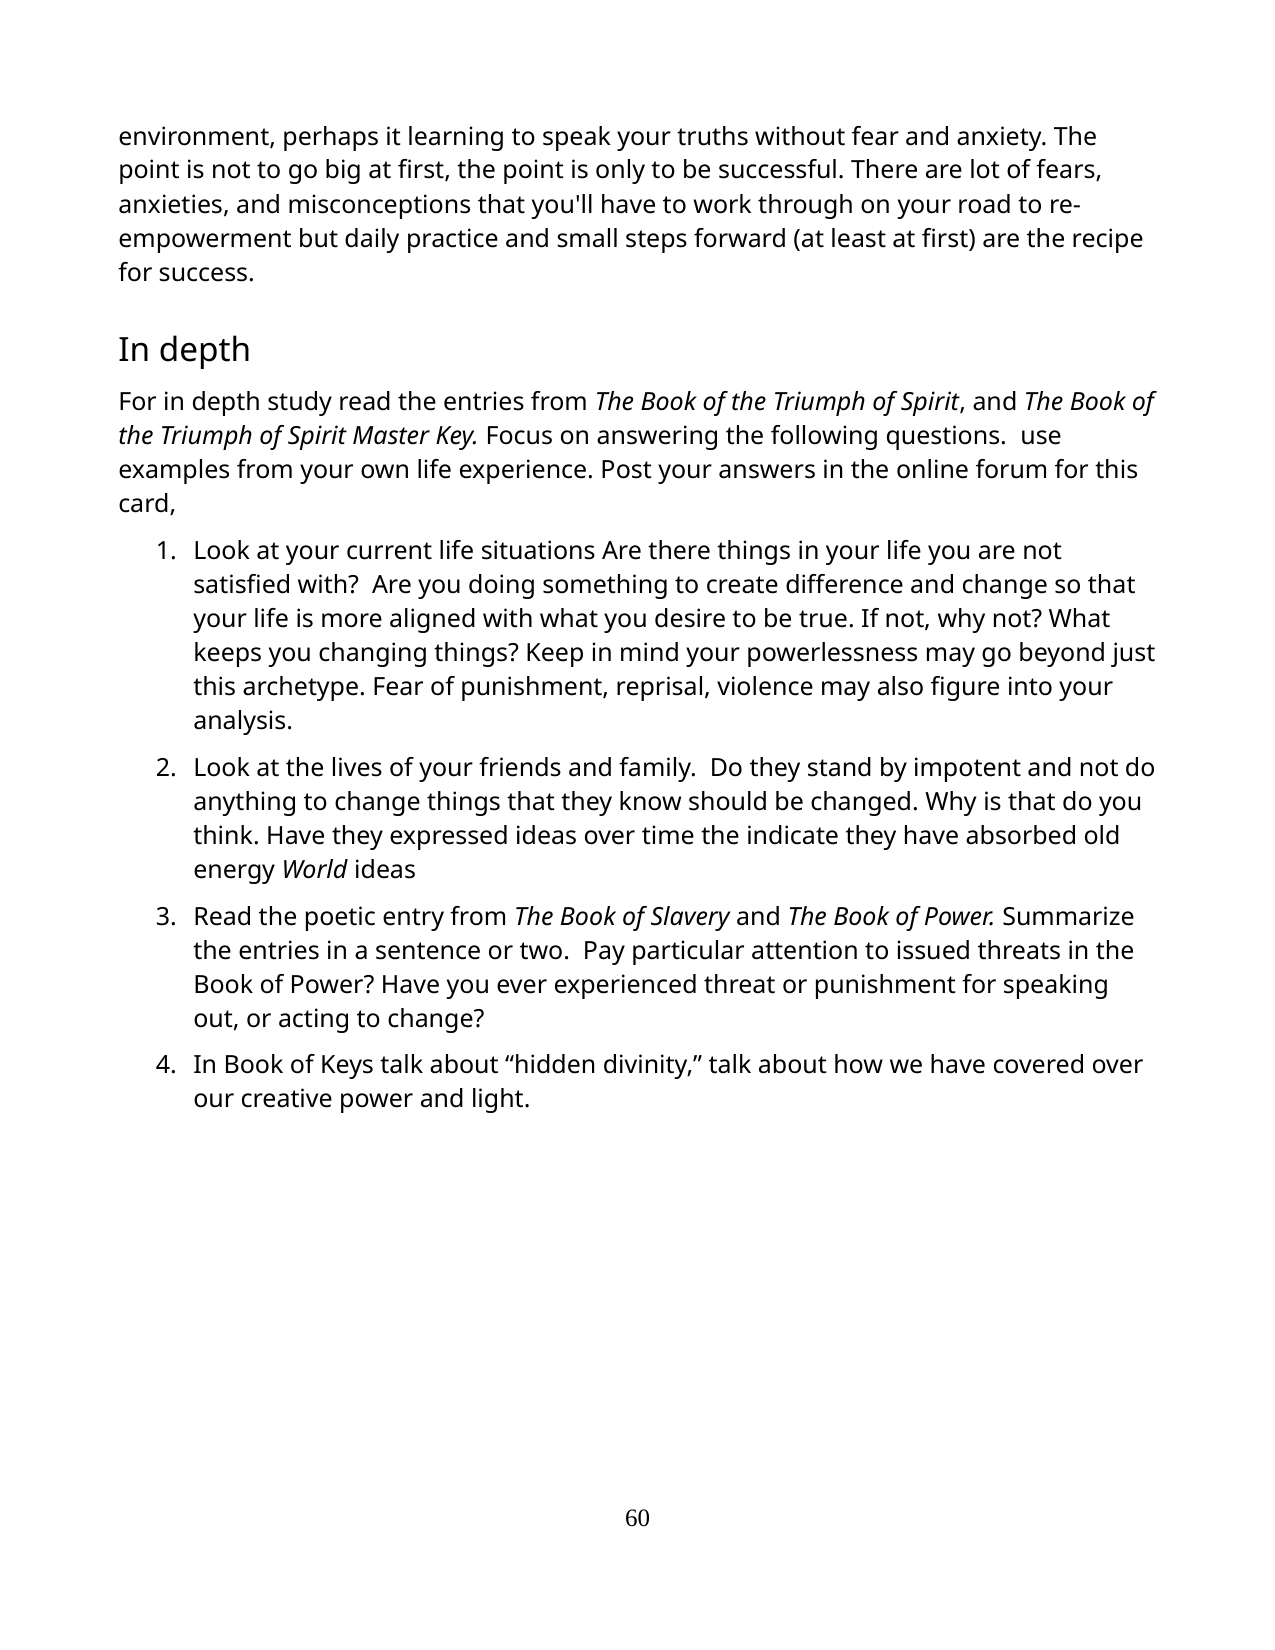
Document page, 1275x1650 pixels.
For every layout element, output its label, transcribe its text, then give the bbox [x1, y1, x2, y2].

list Look at your current life situations Are there things in your life you are not satisfied with? Are you doing something to create difference and change so that your life is more aligned with what you desire to be true. If not, why not? What keeps you changing things? Keep in mind your powerlessness may go beyond just this archetype. Fear of punishment, reprisal, violence may also figure into your analysis. [156, 533, 1157, 737]
text environment, perhaps it learning to speak your truths without fear and anxiety. The point is not to go big at first, the point is only to be successful. There are lot of fears, anxieties, and misconceptions that you'll have to work through on your road to re-empowerment but daily practice and small steps forward (at least at first) are the recipe for success. [118, 118, 1157, 288]
list In Book of Keys talk about “hidden divinity,” talk about how we have covered over our creative power and light. [156, 1047, 1157, 1115]
list Look at the lives of your friends and family. Do they stand by impotent and not do anything to change things that they know should be changed. Why is that do you think. Have they expressed ideas over time the indicate they have absorbed old energy World ideas [156, 749, 1157, 886]
list Read the poetic entry from The Book of Slavery and The Book of Power. Summarize the entries in a sentence or two. Pay particular attention to issued threats in the Book of Power? Have you ever experienced threat or punishment for speaking out, or acting to change? [156, 898, 1157, 1034]
text For in depth study read the entries from The Book of the Triumph of Spirit, and The Book of the Triumph of Spirit Master Key. Focus on answering the following questions. use examples from your own life experience. Post your answers in the online forum for this card, [118, 384, 1157, 520]
subtitle In depth [118, 326, 1157, 371]
